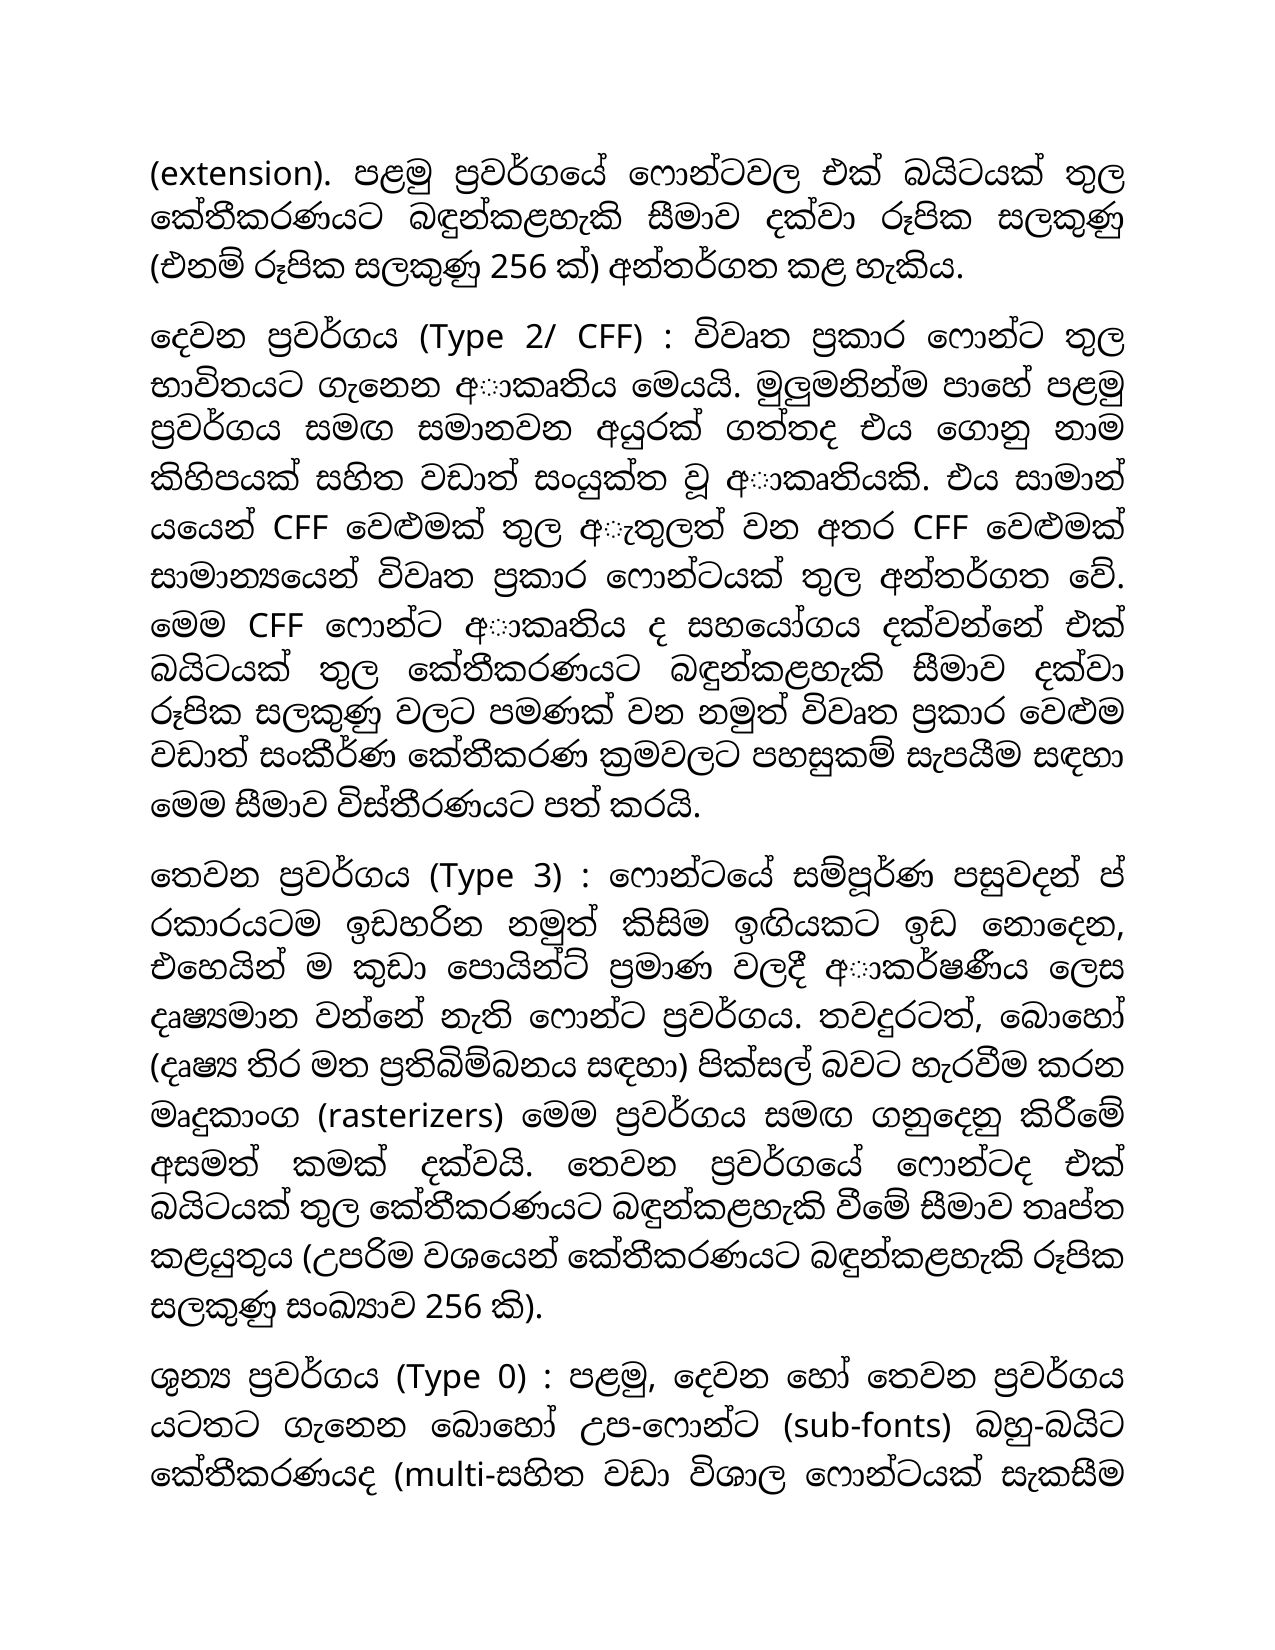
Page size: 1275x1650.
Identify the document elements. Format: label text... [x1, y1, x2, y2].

text (extension). පළමු ප්‍රවර්ගයේ ෆොන්ටවල එක් බයිටයක් තුල කේතීකරණයට බඳුන්කළහැකි සීමාව දක්වා රූපික සලකුණු (එනම් රූපික සලකුණු 256 ක්) අන්තර්ගත කළ හැකිය. [150, 150, 1125, 292]
text තෙවන ප්‍රවර්ගය (Type 3) : ෆොන්ටයේ සම්පූර්ණ පසුවදන් ප්‍රකාරයටම ඉඩහරින නමුත් කිසිම ඉඟියකට ඉඩ නොදෙන, එහෙයින් ම කුඩා පොයින්ට් ප්‍රමාණ වලදී අාකර්ෂණීය ලෙස දෘෂ්‍යමාන වන්නේ නැති ෆොන්ට ප්‍රවර්ගය. තවදුරටත්, බොහෝ (දෘෂ්‍ය තිර මත ප්‍රතිබිම්බනය සඳහා) පික්සල් බවට හැරවීම කරන මෘදුකාංග (rasterizers) මෙම ප්‍රවර්ගය සමඟ ගනුදෙනු කිරීමේ අසමත් කමක් දක්වයි. තෙවන ප්‍රවර්ගයේ ෆොන්ටද එක් බයිටයක් තුල කේතීකරණයට බඳුන්කළහැකි වීමේ සීමාව තෘප්ත කළයුතුය (උපරිම වශයෙන් කේතීකරණයට බඳුන්කළහැකි රූපික සලකුණු සංඛ්‍යාව 256 කි). [150, 851, 1125, 1332]
text ශුන්‍ය ප්‍රවර්ගය (Type 0) : පළමු, දෙවන හෝ තෙවන ප්‍රවර්ගය යටතට ගැනෙන බොහෝ උප-ෆොන්ට (sub-fonts) බහු-බයිට කේතීකරණයද (multi-සහිත වඩා විශාල ෆොන්ටයක් සැකසීම [150, 1352, 1125, 1500]
text දෙවන ප්‍රවර්ගය (Type 2/ CFF) : විවෘත ප්‍රකාර ෆොන්ට තුල භාවිතයට ගැනෙන අාකෘතිය මෙයයි. මුලුමනින්ම පාහේ පළමු ප්‍රවර්ගය සමඟ සමානවන අයුරක් ගත්තද එය ගොනු නාම කිහිපයක් සහිත වඩාත් සංයුක්ත වූ අාකෘතියකි. එය සාමාන්‍යයෙන් CFF වෙළුමක් තුල අැතුලත් වන අතර CFF වෙළුමක් සාමාන්‍යයෙන් විවෘත ප්‍රකාර ෆොන්ටයක් තුල අන්තර්ගත වේ. මෙම CFF ෆොන්ට අාකෘතිය ද සහයෝගය දක්වන්නේ එක් බයිටයක් තුල කේතීකරණයට බඳුන්කළහැකි සීමාව දක්වා රූපික සලකුණු වලට පමණක් වන නමුත් විවෘත ප්‍රකාර වෙළුම වඩාත් සංකීර්ණ කේතීකරණ ක්‍රමවලට පහසුකම් සැපයීම සඳහා මෙම සීමාව විස්තීරණයට පත් කරයි. [150, 313, 1125, 831]
